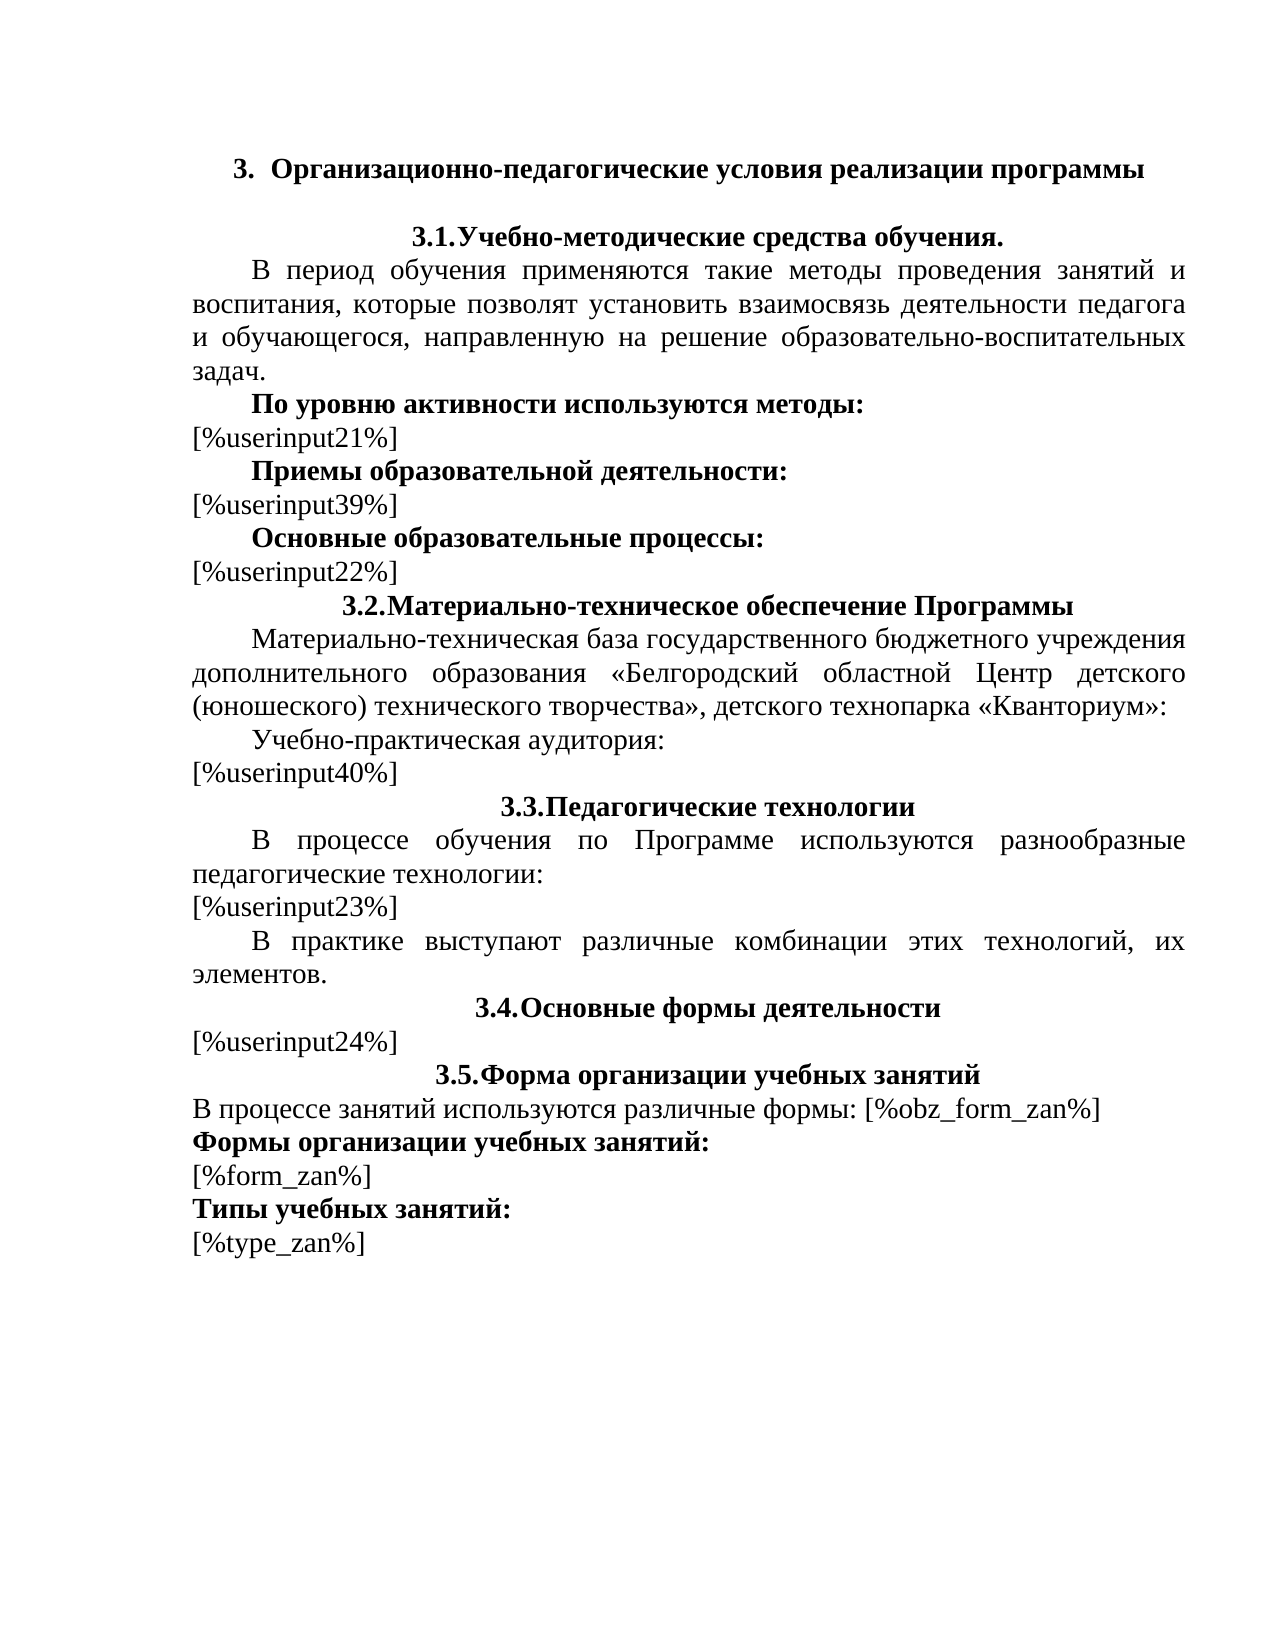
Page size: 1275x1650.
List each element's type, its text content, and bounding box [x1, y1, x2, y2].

text Основные образовательные процессы: [192, 521, 1186, 554]
text [%userinput23%] [192, 889, 1186, 923]
list Форма организации учебных занятий [229, 1057, 1186, 1091]
text Приемы образовательной деятельности: [192, 453, 1186, 487]
text Материально-техническая база государственного бюджетного учреждения дополнительного образования «Белгородский областной Центр детского (юношеского) технического творчества», детского технопарка «Кванториум»: [192, 621, 1186, 722]
text [%type_zan%] [192, 1225, 1186, 1258]
text В процессе обучения по Программе используются разнообразные педагогические технологии: [192, 822, 1186, 889]
text В практике выступают различные комбинации этих технологий, их элементов. [192, 923, 1186, 990]
text Типы учебных занятий: [192, 1191, 1186, 1225]
text [%userinput22%] [192, 554, 1186, 588]
text В период обучения применяются такие методы проведения занятий и воспитания, которые позволят установить взаимосвязь деятельности педагога и обучающегося, направленную на решение образовательно-воспитательных задач. [192, 252, 1186, 386]
list Организационно-педагогические условия реализации программы [192, 152, 1186, 185]
text [%userinput39%] [192, 487, 1186, 521]
list Основные формы деятельности [229, 990, 1186, 1024]
list Учебно-методические средства обучения. [229, 219, 1186, 252]
list Материально-техническое обеспечение Программы [229, 588, 1186, 621]
text [%form_zan%] [192, 1158, 1186, 1191]
text [%userinput40%] [192, 755, 1186, 789]
text Учебно-практическая аудитория: [192, 722, 1186, 755]
text [%userinput21%] [192, 420, 1186, 453]
text В процессе занятий используются различные формы: [%obz_form_zan%] [192, 1091, 1186, 1124]
text Формы организации учебных занятий: [192, 1124, 1186, 1158]
text [%userinput24%] [192, 1024, 1186, 1057]
list Педагогические технологии [229, 789, 1186, 822]
text По уровню активности используются методы: [192, 386, 1186, 420]
